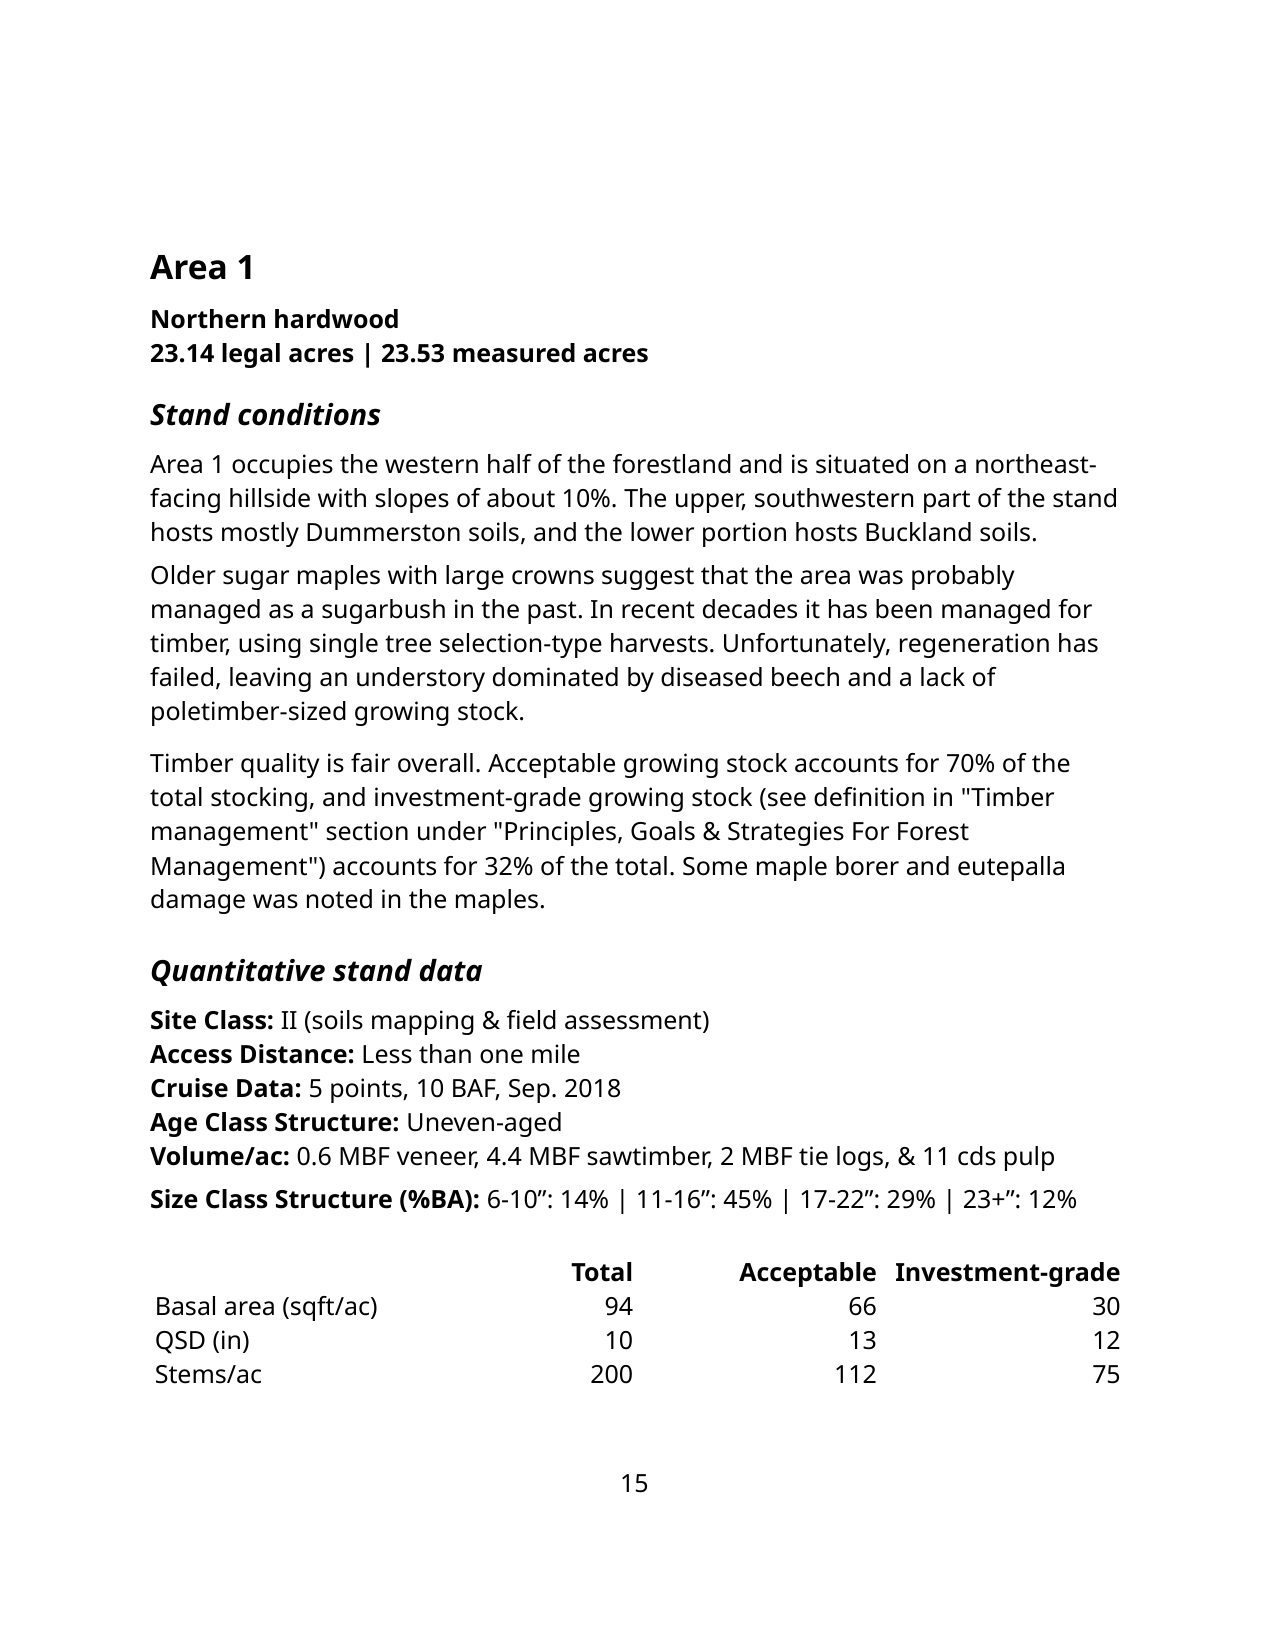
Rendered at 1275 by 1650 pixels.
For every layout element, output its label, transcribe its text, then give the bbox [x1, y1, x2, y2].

table_cell 13 [638, 1323, 881, 1357]
table_cell Basal area (sqft/ac) [150, 1289, 394, 1323]
subtitle Area 1 [150, 243, 1125, 289]
table_cell 112 [638, 1357, 881, 1391]
table_cell 12 [881, 1323, 1125, 1357]
table_cell 200 [394, 1357, 637, 1391]
table_cell 10 [394, 1323, 637, 1357]
table_cell Stems/ac [150, 1357, 394, 1391]
subtitle line [150, 1225, 1125, 1254]
table_cell 66 [638, 1289, 881, 1323]
table_cell 94 [394, 1289, 637, 1323]
table_header Total [394, 1255, 637, 1288]
text Timber quality is fair overall. Acceptable growing stock accounts for 70% of the total stocking, and investment-grade growing stock (see definition in "Timber management" section under "Principles, Goals & Strategies For Forest Management") accounts for 32% of the total. Some maple borer and eutepalla damage was noted in the maples. [150, 746, 1125, 916]
table_header Acceptable [638, 1255, 881, 1288]
subtitle Stand conditions [150, 394, 1125, 434]
text Site Class: II (soils mapping & field assessment) Access Distance: Less than one mile Cruise Data: 5 points, 10 BAF, Sep. 2018 Age Class Structure: Uneven-aged Volume/ac: 0.6 MBF veneer, 4.4 MBF sawtimber, 2 MBF tie logs, & 11 cds pulp [150, 1002, 1125, 1173]
table_cell QSD (in) [150, 1323, 394, 1357]
text Older sugar maples with large crowns suggest that the area was probably managed as a sugarbush in the past. In recent decades it has been managed for timber, using single tree selection-type harvests. Unfortunately, regeneration has failed, leaving an understory dominated by diseased beech and a lack of poletimber-sized growing stock. [150, 558, 1125, 728]
subtitle Quantitative stand data [150, 950, 1125, 990]
table_header [150, 1255, 394, 1288]
table_cell 75 [881, 1357, 1125, 1391]
table_header Investment-grade [881, 1255, 1125, 1288]
text Size Class Structure (%BA): 6-10”: 14% | 11-16”: 45% | 17-22”: 29% | 23+”: 12% [150, 1182, 1125, 1216]
text Northern hardwood 23.14 legal acres | 23.53 measured acres [150, 301, 1125, 369]
table_cell 30 [881, 1289, 1125, 1323]
text Area 1 occupies the western half of the forestland and is situated on a northeast-facing hillside with slopes of about 10%. The upper, southwestern part of the stand hosts mostly Dummerston soils, and the lower portion hosts Buckland soils. [150, 447, 1125, 549]
